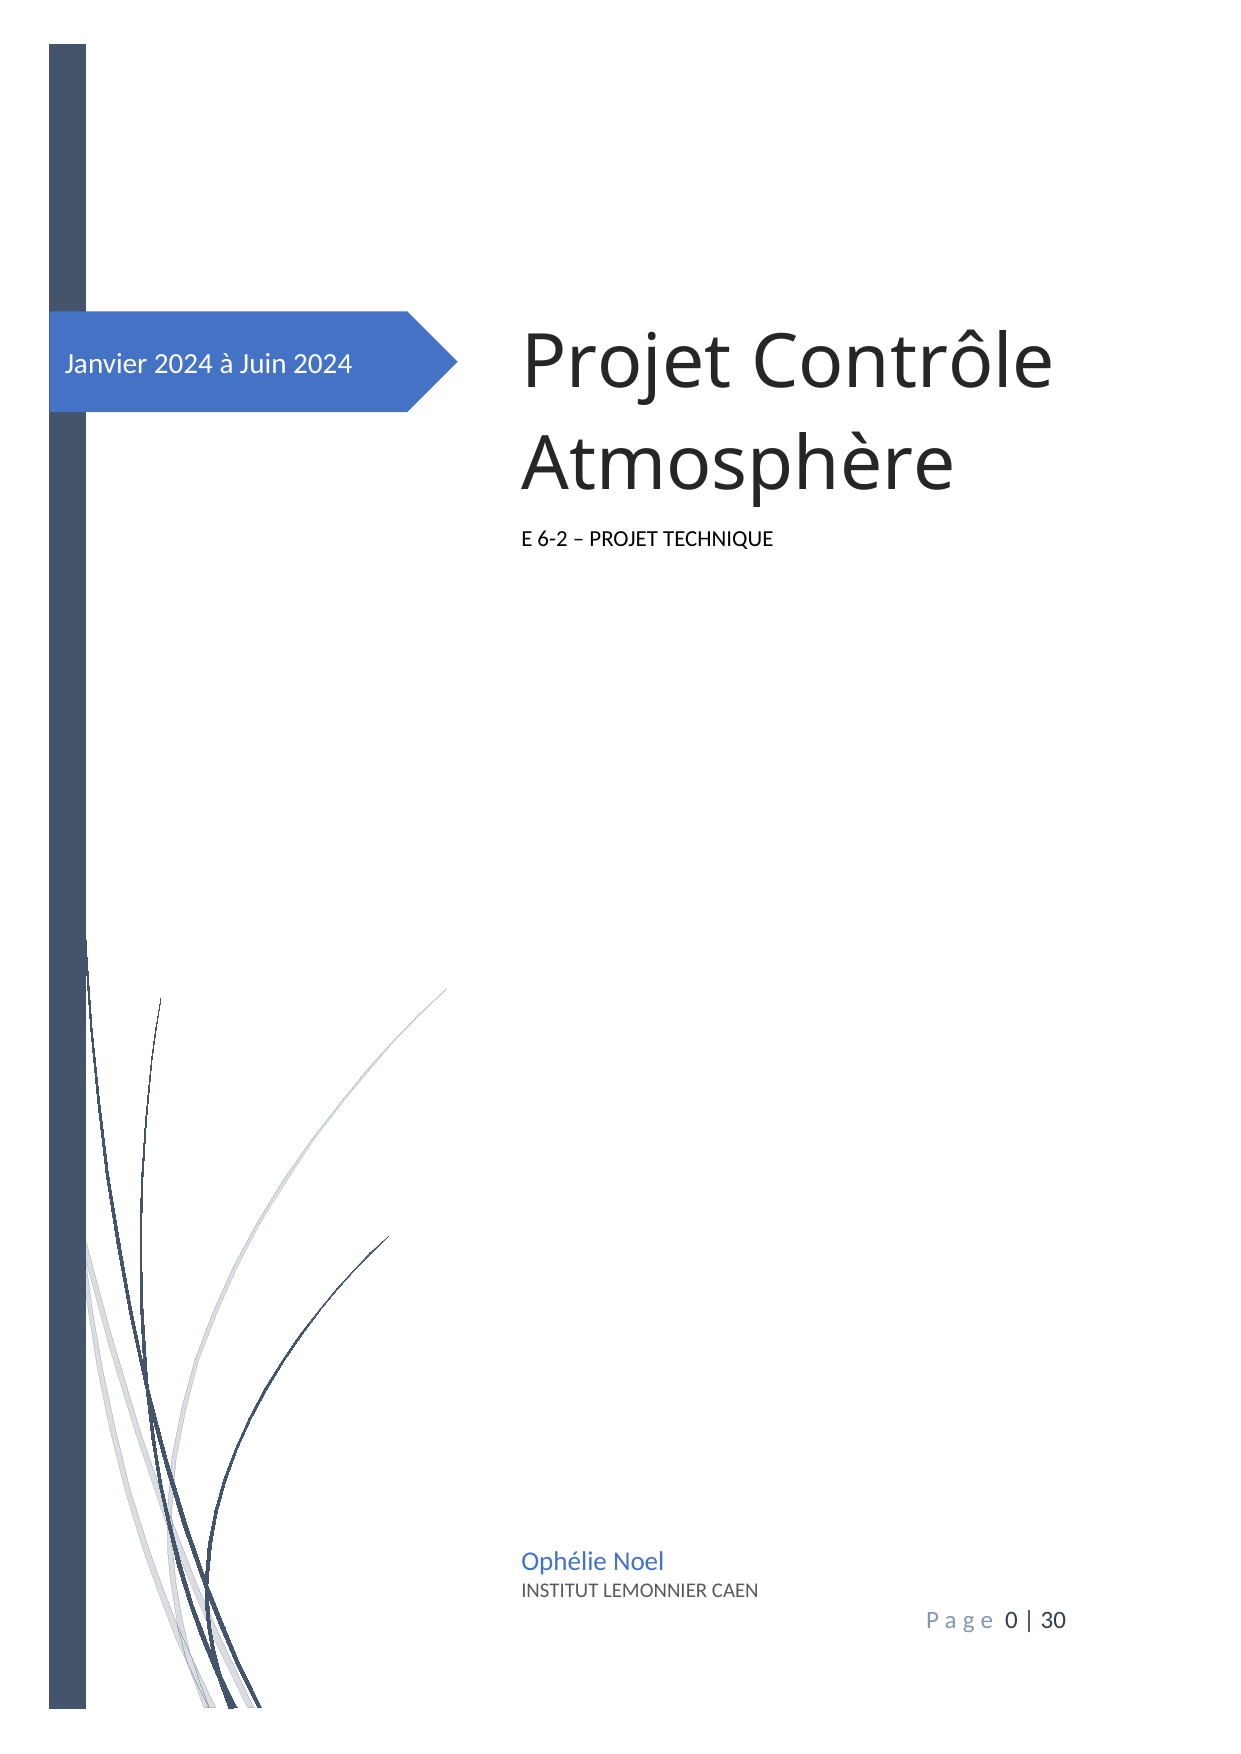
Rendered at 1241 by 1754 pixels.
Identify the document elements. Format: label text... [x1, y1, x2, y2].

text Institut Lemonnier Caen [521, 1577, 1079, 1603]
text Projet Contrôle Atmosphère [521, 307, 1078, 511]
text Ophélie Noel [521, 1544, 1079, 1577]
text E 6-2 – PROJET TECHNIQUE [521, 524, 1078, 552]
